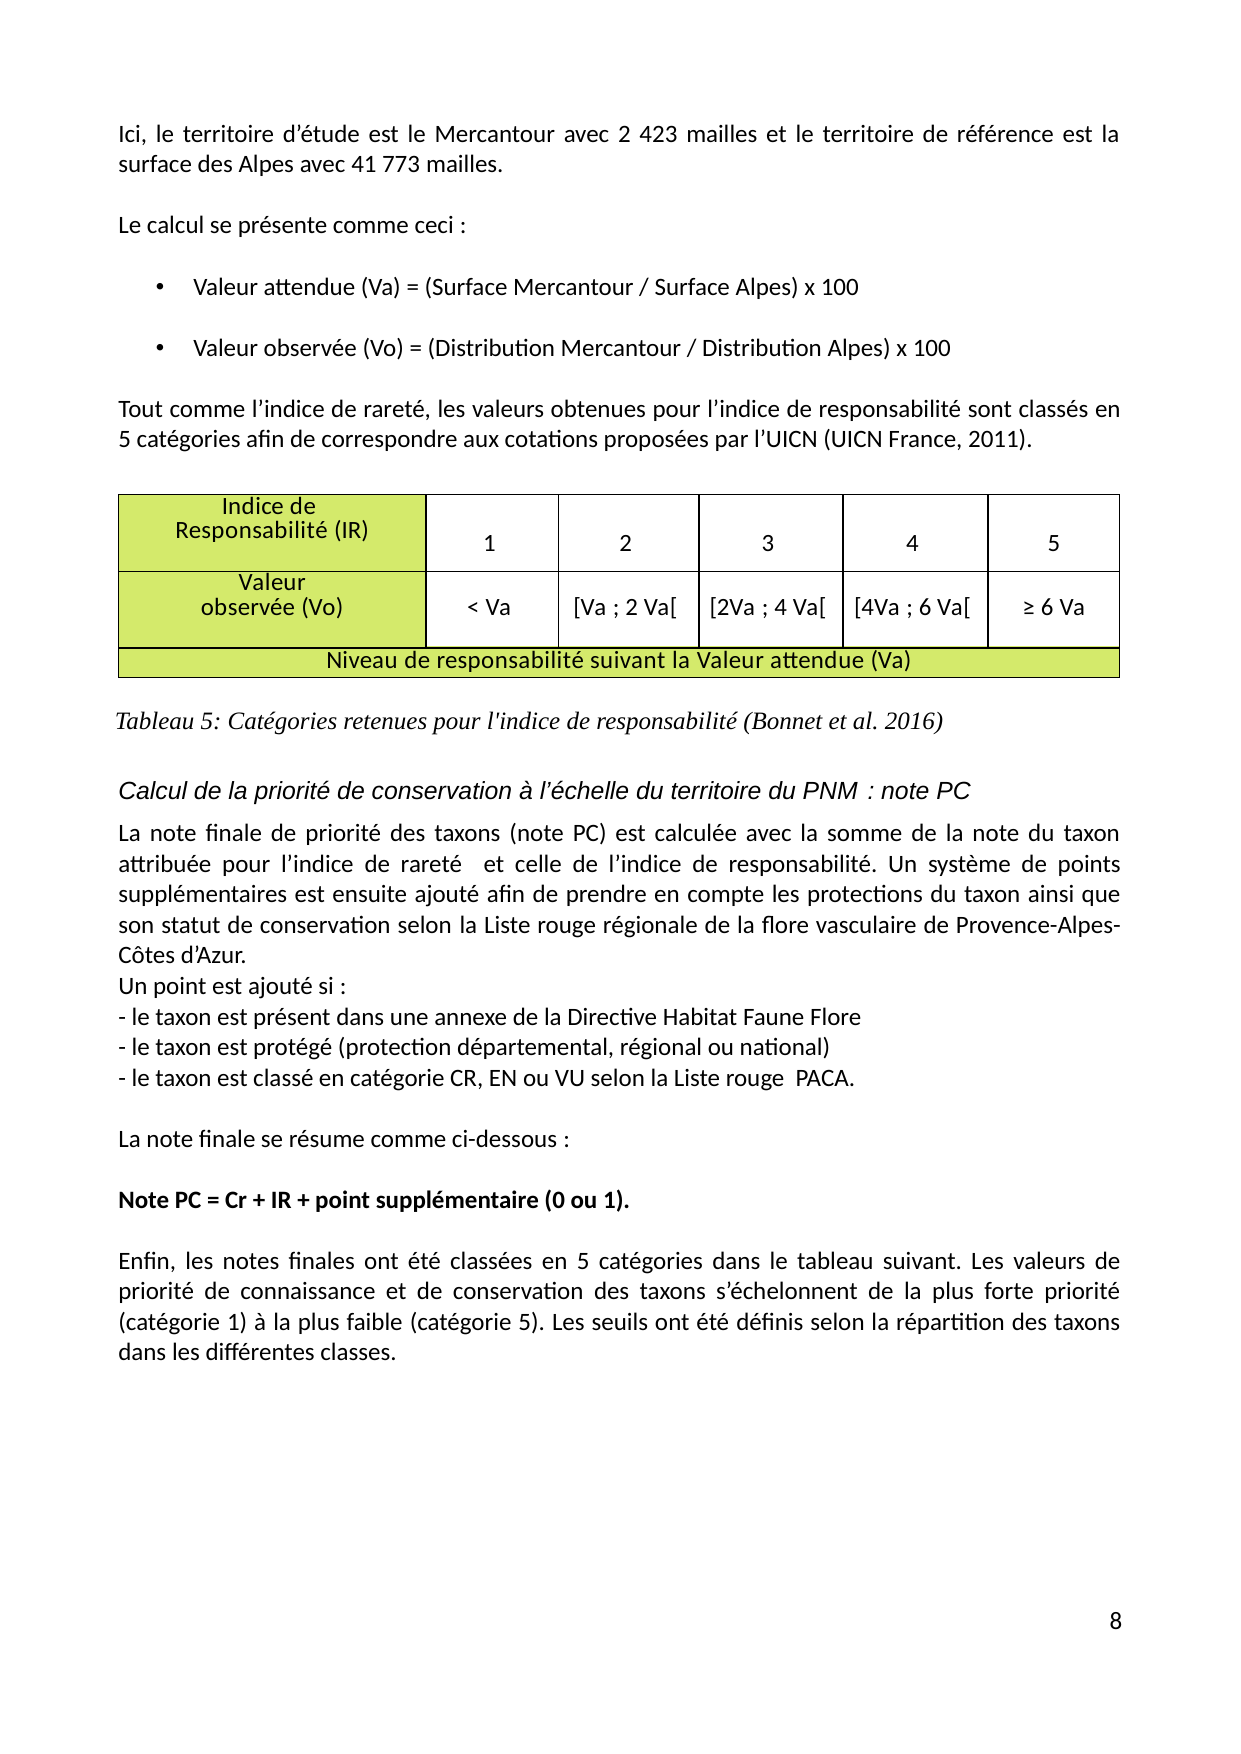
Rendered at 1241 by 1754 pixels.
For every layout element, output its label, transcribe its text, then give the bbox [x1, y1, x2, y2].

subtitle Calcul de la priorité de conservation à l’échelle du territoire du PNM : note PC [118, 776, 1122, 805]
text Ici, le territoire d’étude est le Mercantour avec 2 423 mailles et le territoire de référence est la surface des Alpes avec 41 773 mailles. [118, 118, 1122, 179]
text Un point est ajouté si : [118, 970, 1122, 1001]
text La note finale de priorité des taxons (note PC) est calculée avec la somme de la note du taxon attribuée pour l’indice de rareté et celle de l’indice de responsabilité. Un système de points supplémentaires est ensuite ajouté afin de prendre en compte les protections du taxon ainsi que son statut de conservation selon la Liste rouge régionale de la flore vasculaire de Provence-Alpes-Côtes d’Azur. [118, 817, 1122, 970]
text La note finale se résume comme ci-dessous : [118, 1123, 1122, 1153]
text - le taxon est présent dans une annexe de la Directive Habitat Faune Flore [118, 1001, 1122, 1031]
text Tableau 5: Catégories retenues pour l'indice de responsabilité (Bonnet et al. 2016) [114, 494, 1126, 735]
text - le taxon est classé en catégorie CR, EN ou VU selon la Liste rouge PACA. [118, 1062, 1122, 1092]
text Enfin, les notes finales ont été classées en 5 catégories dans le tableau suivant. Les valeurs de priorité de connaissance et de conservation des taxons s’échelonnent de la plus forte priorité (catégorie 1) à la plus faible (catégorie 5). Les seuils ont été définis selon la répartition des taxons dans les différentes classes. [118, 1245, 1122, 1367]
text Tout comme l’indice de rareté, les valeurs obtenues pour l’indice de responsabilité sont classés en 5 catégories afin de correspondre aux cotations proposées par l’UICN (UICN France, 2011). [118, 393, 1122, 454]
text - le taxon est protégé (protection départemental, régional ou national) [118, 1031, 1122, 1062]
list Valeur observée (Vo) = (Distribution Mercantour / Distribution Alpes) x 100 [156, 332, 1122, 362]
list Valeur attendue (Va) = (Surface Mercantour / Surface Alpes) x 100 [156, 271, 1122, 301]
text Note PC = Cr + IR + point supplémentaire (0 ou 1). [118, 1184, 1122, 1214]
text Le calcul se présente comme ceci : [118, 210, 1122, 240]
